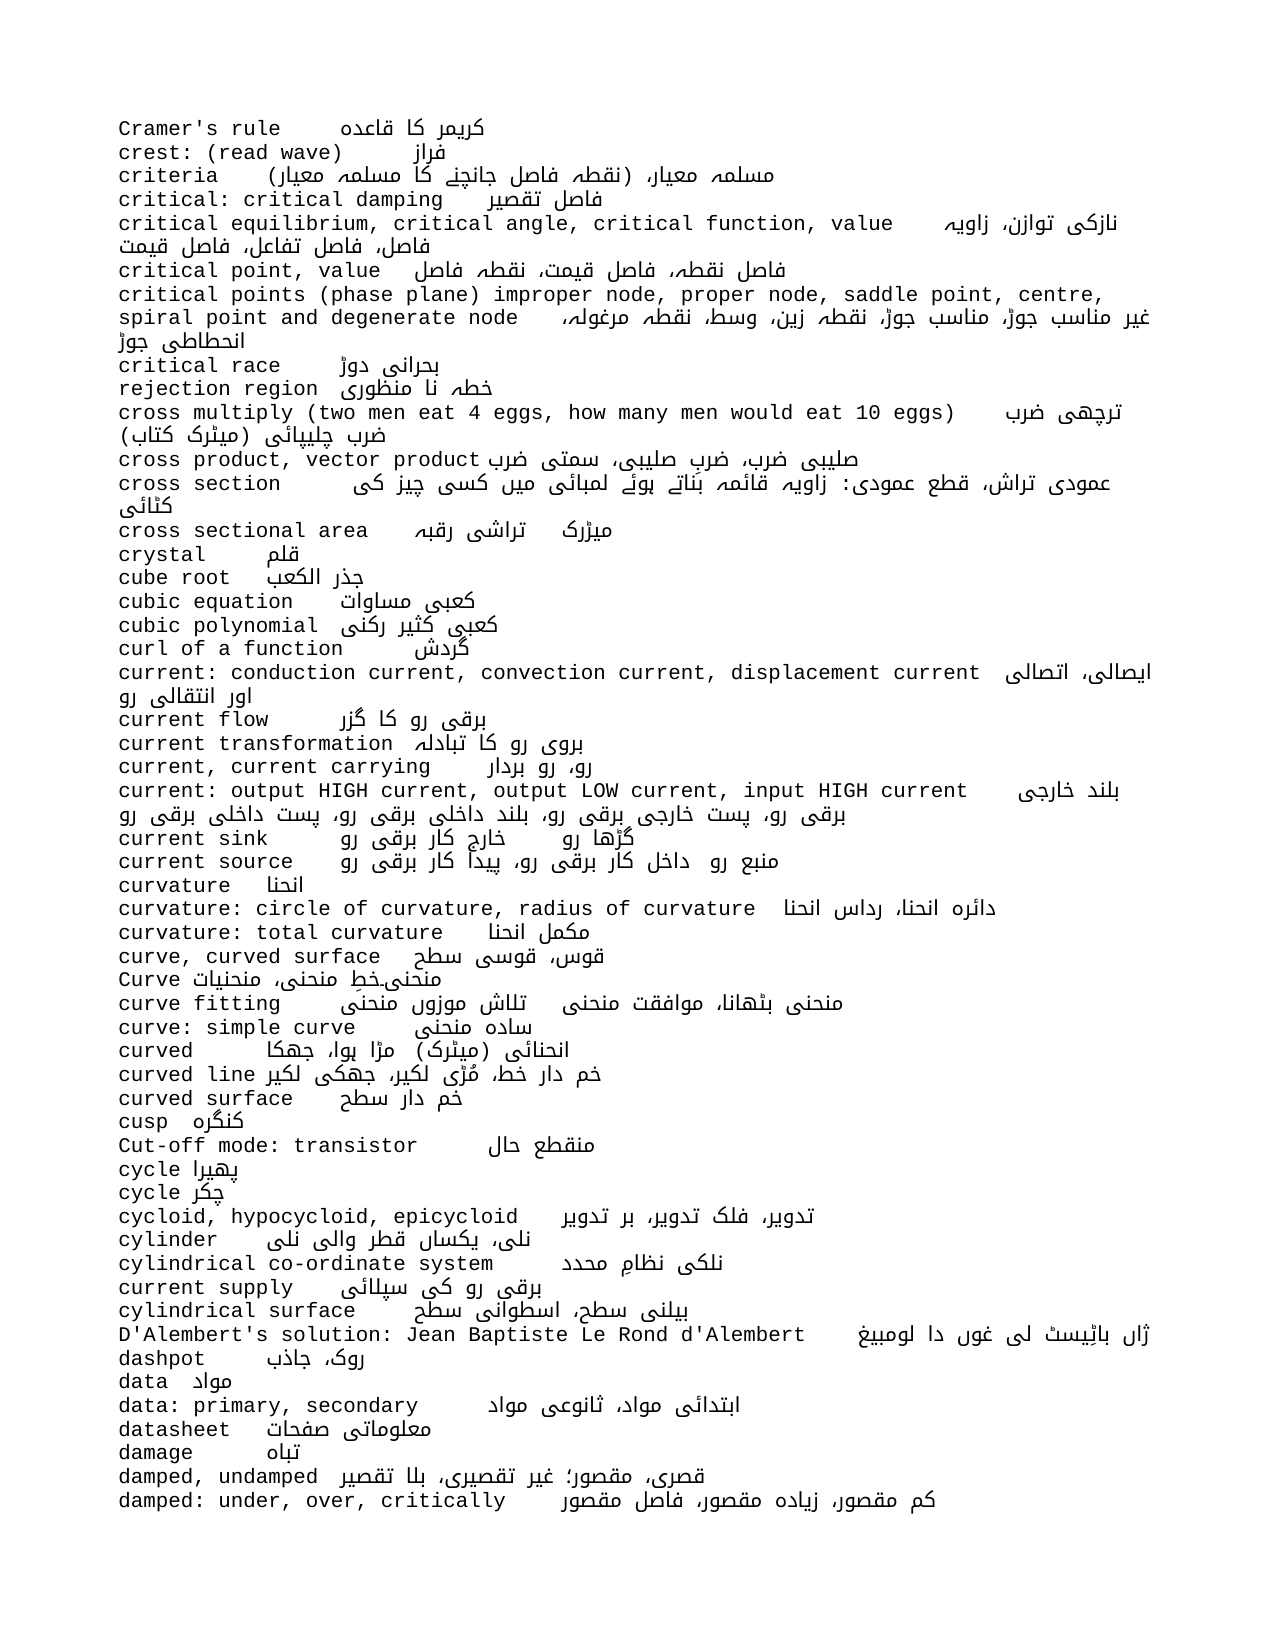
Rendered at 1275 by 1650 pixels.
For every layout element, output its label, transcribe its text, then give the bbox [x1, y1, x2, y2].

text crystal قلم [118, 544, 1157, 567]
text dashpot روک، جاذب [118, 1348, 1157, 1371]
text Cut-off mode: transistor منقطع حال [118, 1135, 1157, 1158]
text critical point, value فاصل نقطہ، فاصل قیمت، نقطہ فاصل [118, 260, 1157, 284]
text data مواد [118, 1371, 1157, 1395]
text Curve منحنی۔خطِ منحنی، منحنیات [118, 969, 1157, 993]
text current source داخل کار برقی رو، پیدا کار برقی رو منبع رو [118, 851, 1157, 875]
text cycle پھیرا [118, 1158, 1157, 1182]
text cylindrical co-ordinate system نلکی نظامِ محدد [118, 1253, 1157, 1277]
text current sink خارج کار برقی رو گڑھا رو [118, 827, 1157, 851]
text Cramer's rule کریمر کا قاعدہ [118, 118, 1157, 142]
text cross product, vector product صلیبی ضرب، ضربِ صلیبی، سمتی ضرب [118, 449, 1157, 473]
text damped, undamped قصری، مقصور؛ غیر تقصیری، بلا تقصیر [118, 1466, 1157, 1489]
text data: primary, secondary ابتدائی مواد، ثانوعی مواد [118, 1395, 1157, 1419]
text current flow برقی رو کا گزر [118, 709, 1157, 733]
text cubic polynomial کعبی کثیر رکنی [118, 615, 1157, 638]
text curve, curved surface قوس، قوسی سطح [118, 946, 1157, 969]
text current: output HIGH current, output LOW current, input HIGH current بلند خارجی برقی رو، پست خارجی برقی رو، بلند داخلی برقی رو، پست داخلی برقی رو [118, 780, 1157, 827]
text cycle چکر [118, 1182, 1157, 1206]
text cross section عمودی تراش، قطع عمودی: زاویہ قائمہ بناتے ہوئے لمبائی میں کسی چیز کی کٹائی [118, 473, 1157, 520]
text damped: under, over, critically کم مقصور، زیادہ مقصور، فاصل مقصور [118, 1489, 1157, 1513]
text rejection region خطہ نا منظوری [118, 378, 1157, 402]
text critical race بحرانی دوڑ [118, 354, 1157, 378]
text current, current carrying رو، رو بردار [118, 757, 1157, 780]
text cross multiply (two men eat 4 eggs, how many men would eat 10 eggs) ترچھی ضرب ضرب چلیپائی (میٹرک کتاب) [118, 402, 1157, 449]
text curve: simple curve سادہ منحنی [118, 1017, 1157, 1040]
text current: conduction current, convection current, displacement current ایصالی، اتصالی اور انتقالی رو [118, 662, 1157, 709]
text curved مڑا ہوا، جھکا انحنائی (میٹرک) [118, 1040, 1157, 1064]
text criteria مسلمہ معیار، (نقطہ فاصل جانچنے کا مسلمہ معیار) [118, 165, 1157, 189]
text cubic equation کعبی مساوات [118, 591, 1157, 615]
text curvature انحنا [118, 875, 1157, 898]
text cross sectional area تراشی رقبہ میڑرک [118, 520, 1157, 544]
text critical: critical damping فاصل تقصیر [118, 189, 1157, 213]
text cusp کنگرہ [118, 1111, 1157, 1135]
text curved surface خم دار سطح [118, 1088, 1157, 1111]
text curvature: total curvature مکمل انحنا [118, 922, 1157, 946]
text curvature: circle of curvature, radius of curvature دائرہ انحنا، رداس انحنا [118, 898, 1157, 922]
text current supply برقی رو کی سپلائی [118, 1277, 1157, 1300]
text curve fitting تلاش موزوں منحنی منحنی بٹھانا، موافقت منحنی [118, 993, 1157, 1017]
text crest: (read wave) فراز [118, 142, 1157, 165]
text current transformation بروی رو کا تبادلہ [118, 733, 1157, 757]
text cube root جذر الکعب [118, 567, 1157, 591]
text datasheet معلوماتی صفحات [118, 1419, 1157, 1442]
text curved line خم دار خط، مُڑی لکیر، جھکی لکیر [118, 1064, 1157, 1088]
text damage تباہ [118, 1442, 1157, 1466]
text critical equilibrium, critical angle, critical function, value نازکی توازن، زاویہ فاصل، فاصل تفاعل، فاصل قیمت [118, 213, 1157, 260]
text cycloid, hypocycloid, epicycloid تدویر، فلک تدویر، بر تدویر [118, 1206, 1157, 1229]
text cylindrical surface بیلنی سطح، اسطوانی سطح [118, 1300, 1157, 1324]
text curl of a function گردش [118, 638, 1157, 662]
text cylinder نلی، یکساں قطر والی نلی [118, 1229, 1157, 1253]
text critical points (phase plane) improper node, proper node, saddle point, centre, spiral point and degenerate node غیر مناسب جوڑ، مناسب جوڑ، نقطہ زین، وسط، نقطہ مرغولہ، انحطاطی جوڑ [118, 284, 1157, 354]
text D'Alembert's solution: Jean Baptiste Le Rond d'Alembert ژاں باٹِیسٹ لی غوں دا لومبیغ [118, 1324, 1157, 1348]
